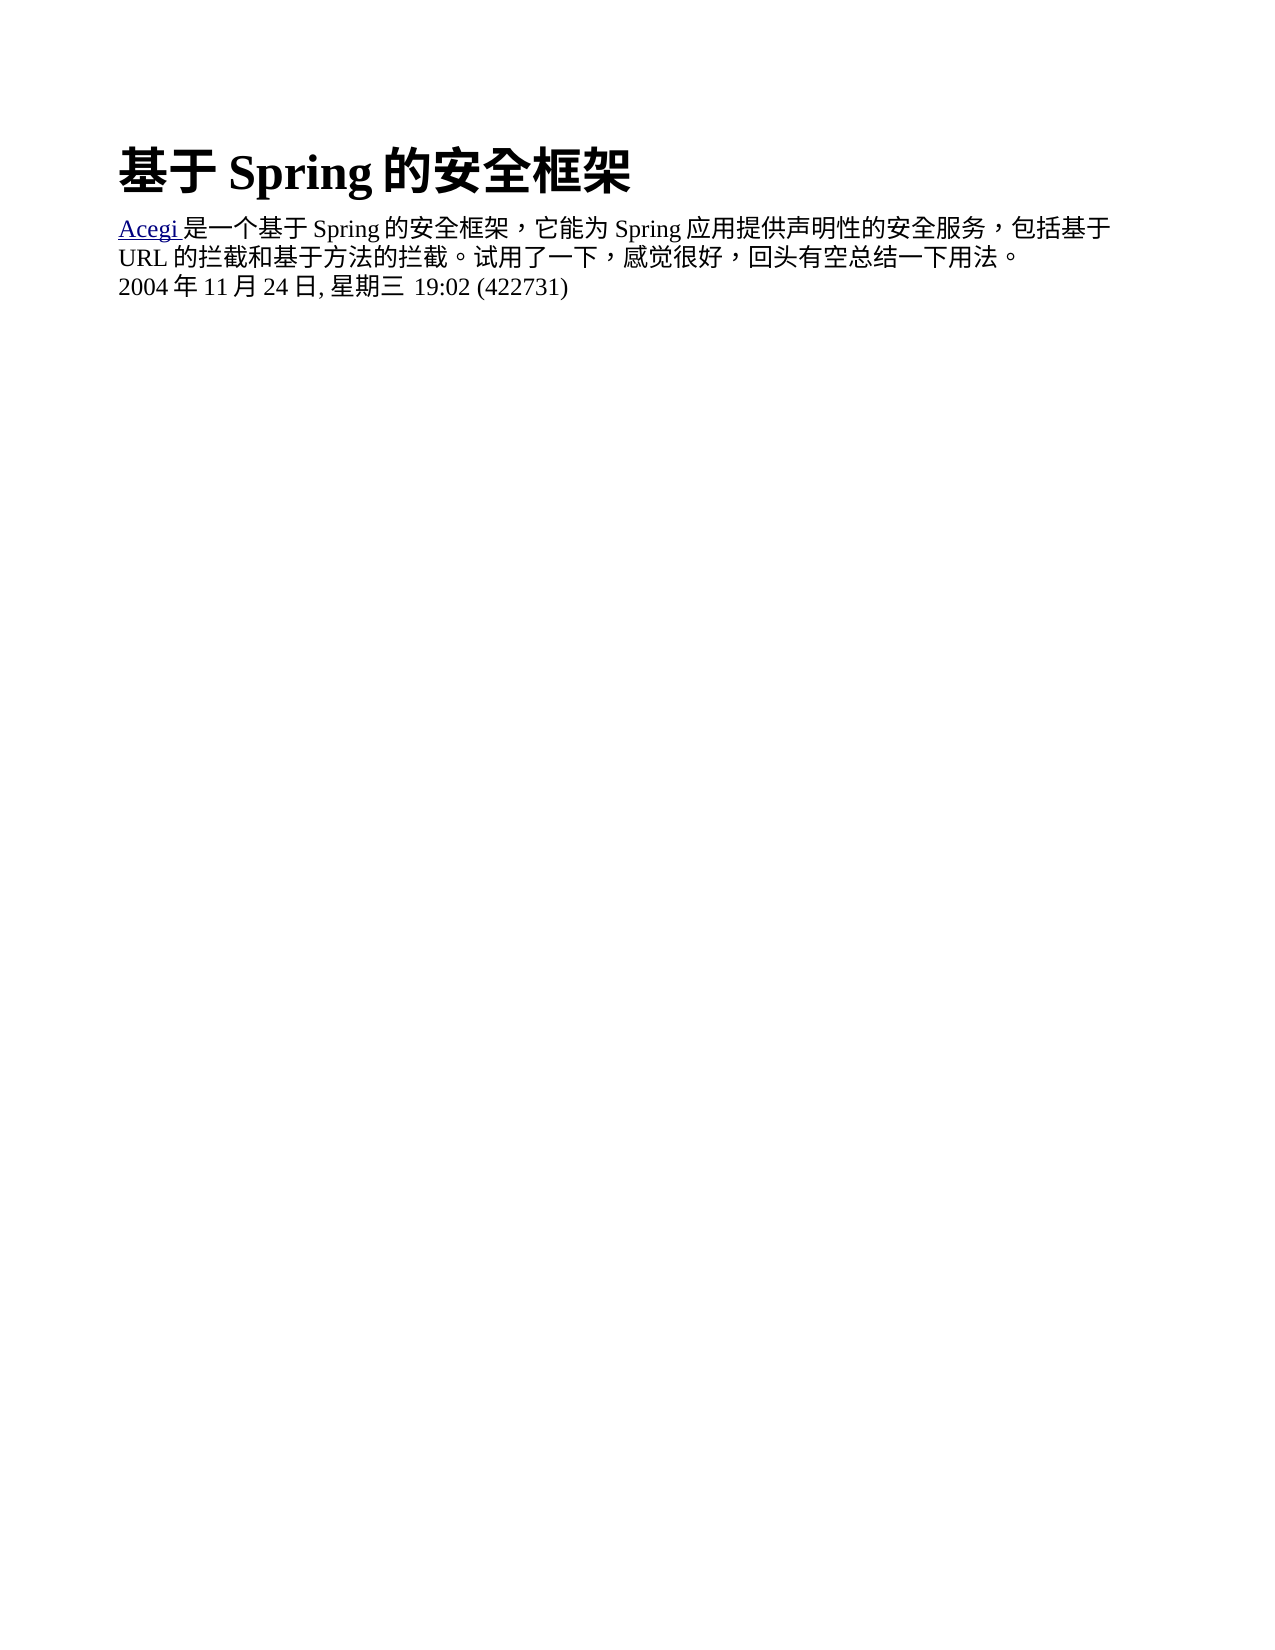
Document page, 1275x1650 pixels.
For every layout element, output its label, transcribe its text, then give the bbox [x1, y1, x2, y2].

text Acegi是一个基于Spring的安全框架，它能为Spring应用提供声明性的安全服务，包括基于URL的拦截和基于方法的拦截。试用了一下，感觉很好，回头有空总结一下用法。 [118, 214, 1157, 272]
text 2004年11月24日, 星期三 19:02 (422731) [118, 272, 1157, 301]
subtitle 基于Spring的安全框架 [118, 143, 1157, 201]
